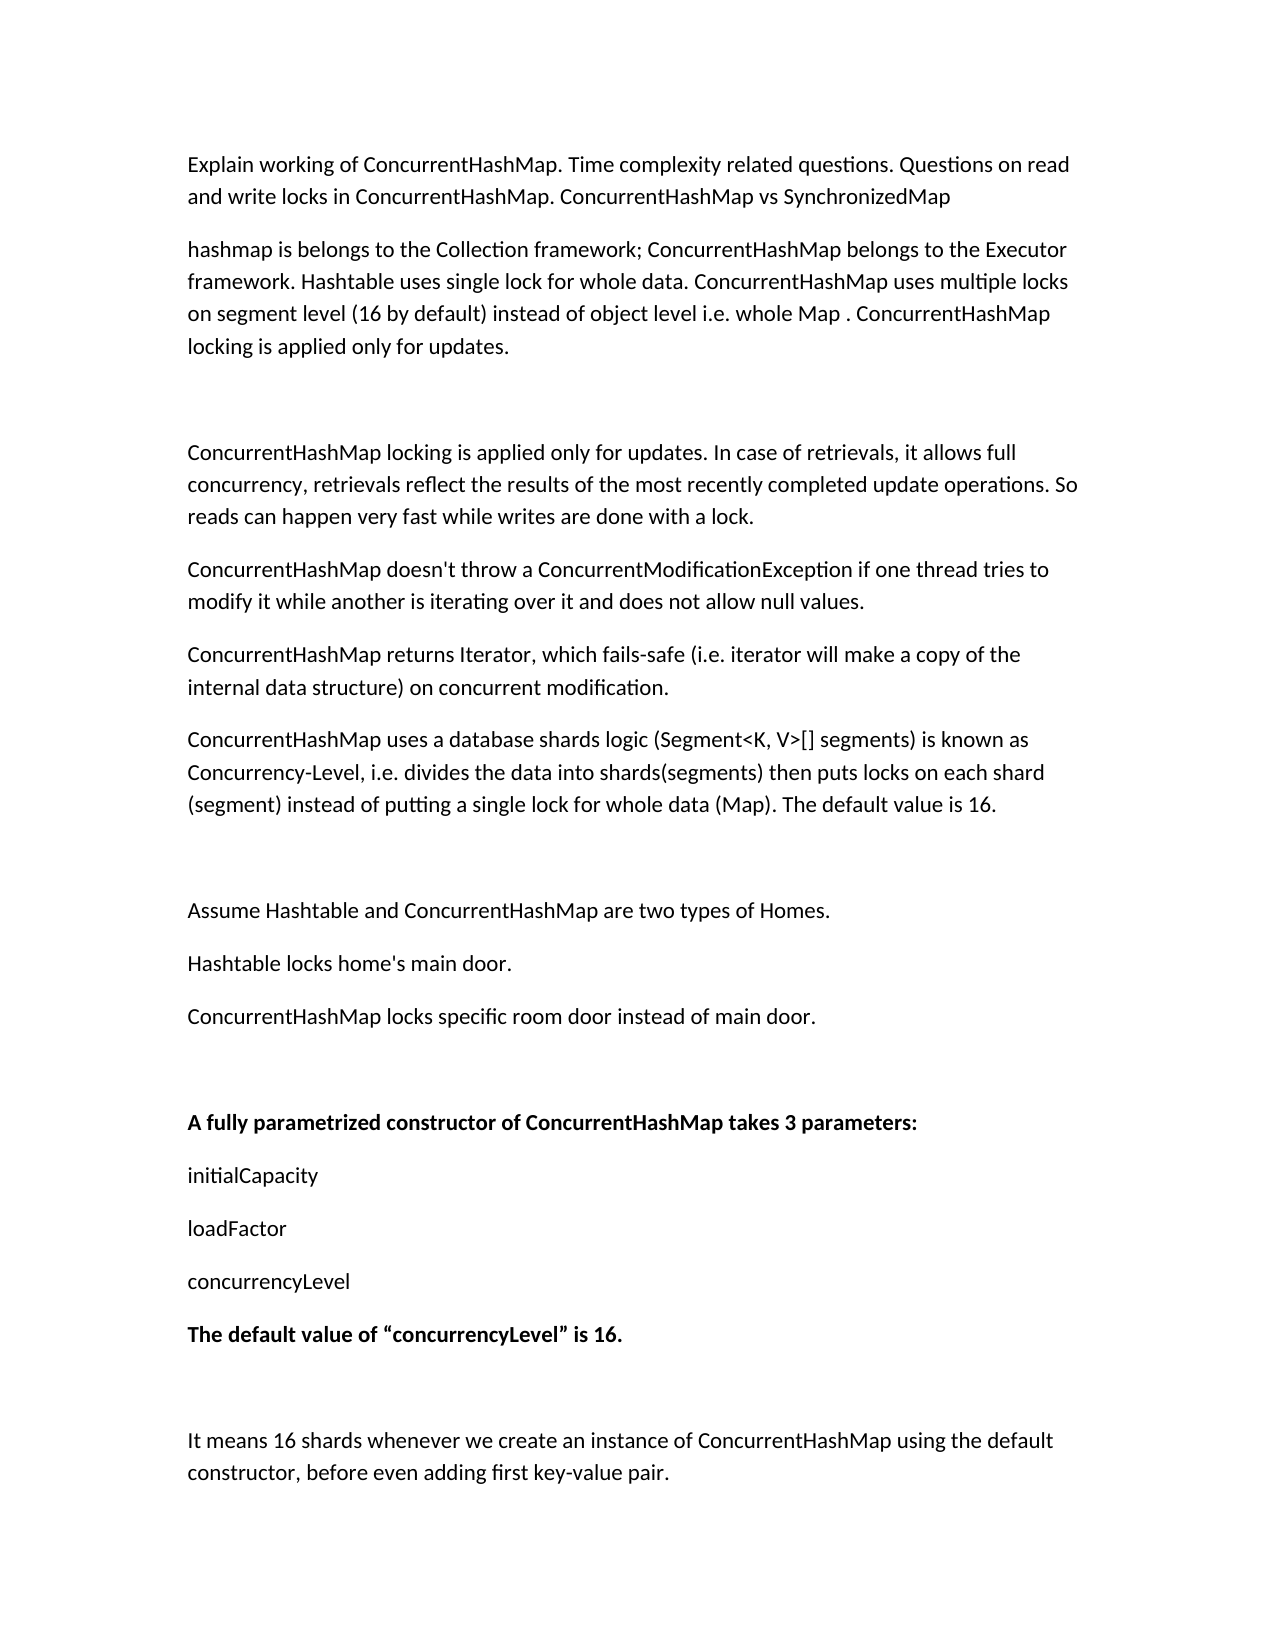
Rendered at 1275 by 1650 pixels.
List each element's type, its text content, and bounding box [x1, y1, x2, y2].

text loadFactor [187, 1214, 1087, 1242]
text A fully parametrized constructor of ConcurrentHashMap takes 3 parameters: [187, 1108, 1087, 1136]
text The default value of “concurrencyLevel” is 16. [187, 1320, 1087, 1348]
text ConcurrentHashMap locks specific room door instead of main door. [187, 1002, 1087, 1030]
text ConcurrentHashMap locking is applied only for updates. In case of retrievals, it allows full concurrency, retrievals reflect the results of the most recently completed update operations. So reads can happen very fast while writes are done with a lock. [187, 438, 1087, 530]
text It means 16 shards whenever we create an instance of ConcurrentHashMap using the default constructor, before even adding first key-value pair. [187, 1426, 1087, 1486]
text hashmap is belongs to the Collection framework; ConcurrentHashMap belongs to the Executor framework. Hashtable uses single lock for whole data. ConcurrentHashMap uses multiple locks on segment level (16 by default) instead of object level i.e. whole Map . ConcurrentHashMap locking is applied only for updates. [187, 235, 1087, 360]
text initialCapacity [187, 1161, 1087, 1189]
text Explain working of ConcurrentHashMap. Time complexity related questions. Questions on read and write locks in ConcurrentHashMap. ConcurrentHashMap vs SynchronizedMap [187, 150, 1087, 210]
text Hashtable locks home's main door. [187, 949, 1087, 977]
text concurrencyLevel [187, 1267, 1087, 1295]
text ConcurrentHashMap doesn't throw a ConcurrentModificationException if one thread tries to modify it while another is iterating over it and does not allow null values. [187, 555, 1087, 615]
text ConcurrentHashMap uses a database shards logic (Segment<K, V>[] segments) is known as Concurrency-Level, i.e. divides the data into shards(segments) then puts locks on each shard (segment) instead of putting a single lock for whole data (Map). The default value is 16. [187, 726, 1087, 818]
text Assume Hashtable and ConcurrentHashMap are two types of Homes. [187, 896, 1087, 924]
text ConcurrentHashMap returns Iterator, which fails-safe (i.e. iterator will make a copy of the internal data structure) on concurrent modification. [187, 640, 1087, 701]
